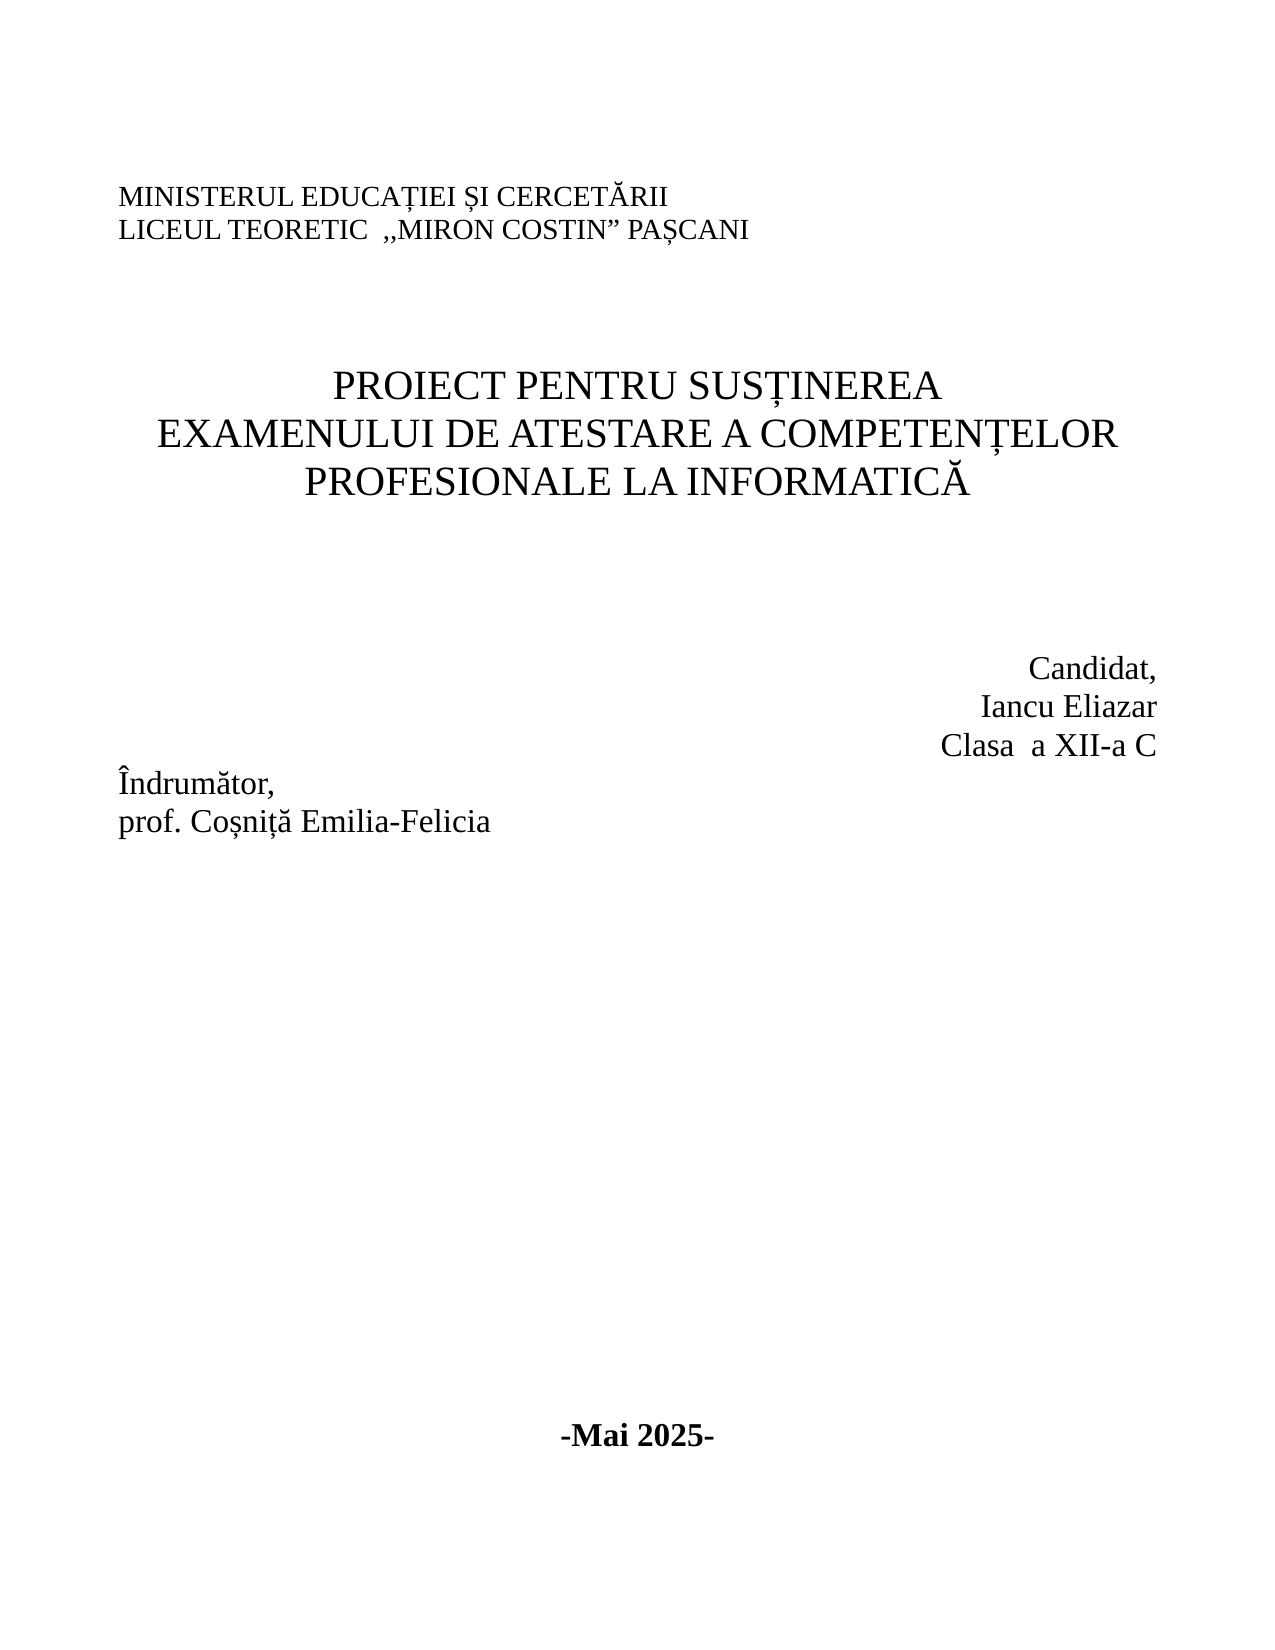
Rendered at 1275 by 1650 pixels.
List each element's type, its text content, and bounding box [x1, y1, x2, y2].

text Îndrumător, [118, 763, 1157, 802]
text PROIECT PENTRU SUSȚINEREA [118, 361, 1157, 409]
text EXAMENULUI DE ATESTARE A COMPETENȚELOR PROFESIONALE LA INFORMATICĂ [118, 409, 1157, 504]
text MINISTERUL EDUCAȚIEI ȘI CERCETĂRII [118, 179, 1157, 212]
text prof. Coșniță Emilia-Felicia [118, 802, 1157, 840]
text Candidat, [118, 648, 1157, 687]
text Iancu Eliazar [118, 687, 1157, 725]
text LICEUL TEORETIC ,,MIRON COSTIN” PAȘCANI [118, 212, 1157, 246]
text Clasa a XII-a C [118, 725, 1157, 763]
text -Mai 2025- [118, 1415, 1157, 1453]
